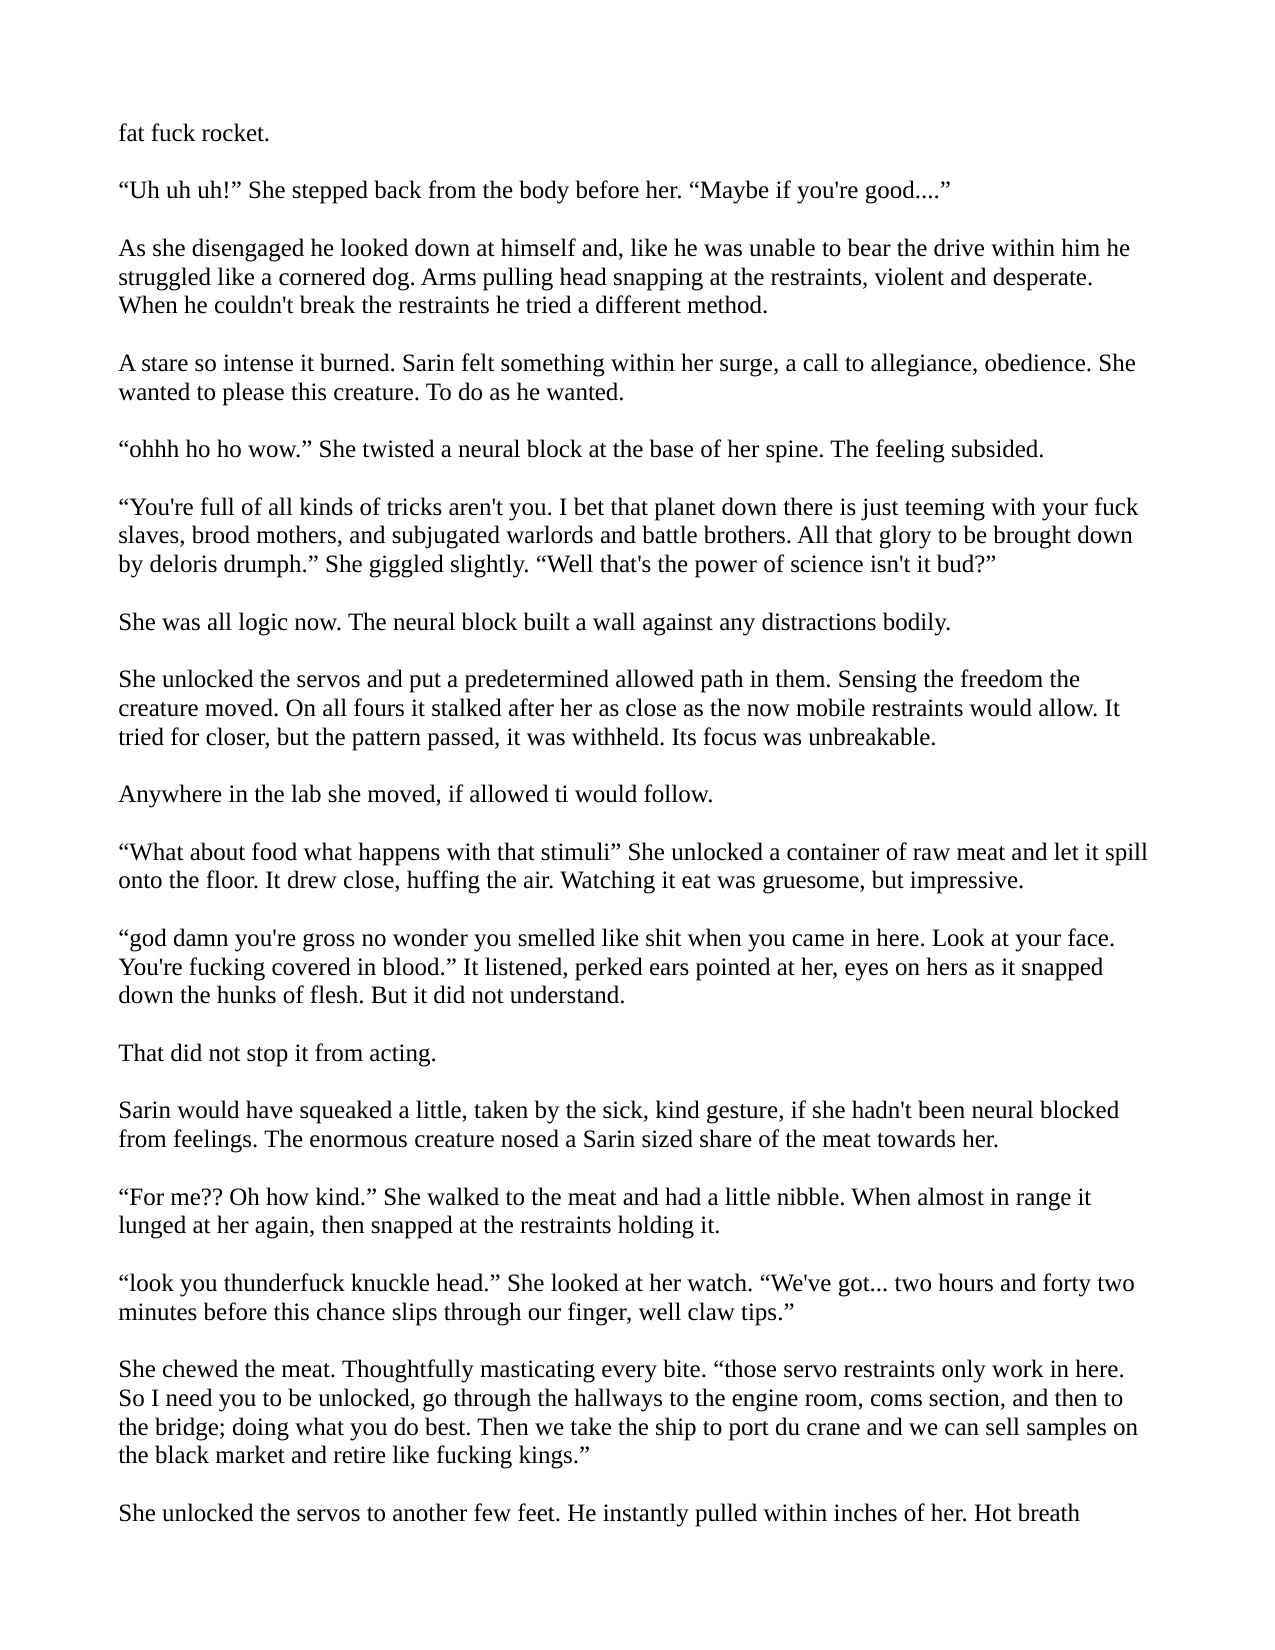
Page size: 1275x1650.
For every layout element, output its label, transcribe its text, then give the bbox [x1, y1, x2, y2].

text “What about food what happens with that stimuli” She unlocked a container of raw meat and let it spill onto the floor. It drew close, huffing the air. Watching it eat was gruesome, but impressive. [118, 837, 1157, 894]
text “Uh uh uh!” She stepped back from the body before her. “Maybe if you're good....” [118, 176, 1157, 204]
text Anywhere in the lab she moved, if allowed ti would follow. [118, 779, 1157, 808]
text “You're full of all kinds of tricks aren't you. I bet that planet down there is just teeming with your fuck slaves, brood mothers, and subjugated warlords and battle brothers. All that glory to be brought down by deloris drumph.” She giggled slightly. “Well that's the power of science isn't it bud?” [118, 492, 1157, 578]
text She unlocked the servos and put a predetermined allowed path in them. Sensing the freedom the creature moved. On all fours it stalked after her as close as the now mobile restraints would allow. It tried for closer, but the pattern passed, it was withheld. Its focus was unbreakable. [118, 664, 1157, 751]
text As she disengaged he looked down at himself and, like he was unable to bear the drive within him he struggled like a cornered dog. Arms pulling head snapping at the restraints, violent and desperate. When he couldn't break the restraints he tried a different method. A stare so intense it burned. Sarin felt something within her surge, a call to allegiance, obedience. She wanted to please this creature. To do as he wanted. [118, 233, 1157, 406]
text Sarin would have squeaked a little, taken by the sick, kind gesture, if she hadn't been neural blocked from feelings. The enormous creature nosed a Sarin sized share of the meat towards her. [118, 1096, 1157, 1153]
text fat fuck rocket. [118, 118, 1157, 147]
text “look you thunderfuck knuckle head.” She looked at her watch. “We've got... two hours and forty two minutes before this chance slips through our finger, well claw tips.” [118, 1268, 1157, 1326]
text “ohhh ho ho wow.” She twisted a neural block at the base of her spine. The feeling subsided. [118, 434, 1157, 463]
text She chewed the meat. Thoughtfully masticating every bite. “those servo restraints only work in here. So I need you to be unlocked, go through the hallways to the engine room, coms section, and then to the bridge; doing what you do best. Then we take the ship to port du crane and we can sell samples on the black market and retire like fucking kings.” [118, 1354, 1157, 1469]
text She was all logic now. The neural block built a wall against any distractions bodily. [118, 607, 1157, 636]
text She unlocked the servos to another few feet. He instantly pulled within inches of her. Hot breath [118, 1498, 1157, 1527]
text “For me?? Oh how kind.” She walked to the meat and had a little nibble. When almost in range it lunged at her again, then snapped at the restraints holding it. [118, 1182, 1157, 1239]
text “god damn you're gross no wonder you smelled like shit when you came in here. Look at your face. You're fucking covered in blood.” It listened, perked ears pointed at her, eyes on hers as it snapped down the hunks of flesh. But it did not understand. That did not stop it from acting. [118, 923, 1157, 1067]
